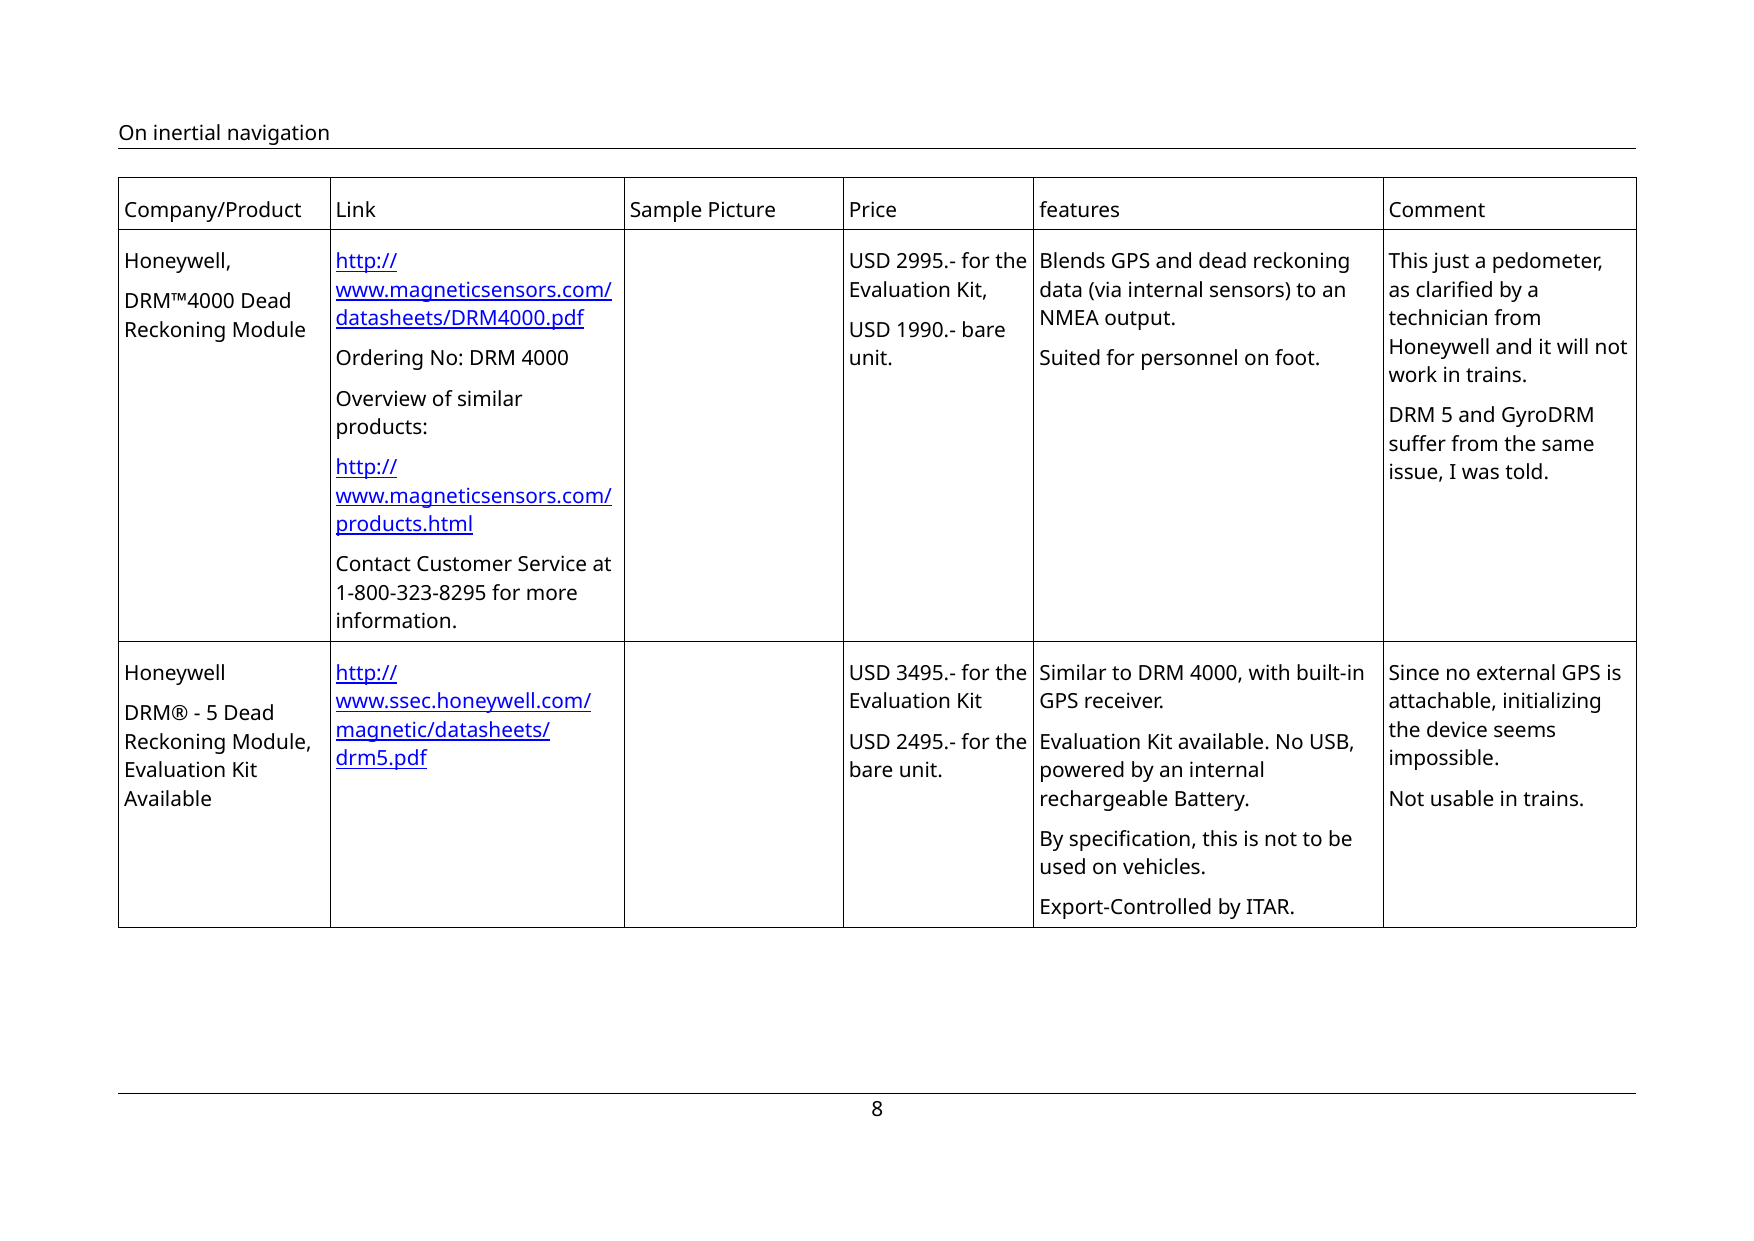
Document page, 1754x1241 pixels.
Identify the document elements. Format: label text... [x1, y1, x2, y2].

table_cell USD 2995.- for the Evaluation Kit, USD 1990.- bare unit. [844, 230, 1033, 641]
table_cell This just a pedometer, as clarified by a technician from Honeywell and it will not work in trains. DRM 5 and GyroDRM suffer from the same issue, I was told. [1384, 230, 1636, 641]
table_cell http://www.magneticsensors.com/datasheets/DRM4000.pdf Ordering No: DRM 4000 Overview of similar products: http://www.magneticsensors.com/products.html Contact Customer Service at 1-800-323-8295 for more information. [331, 230, 624, 641]
table_cell USD 3495.- for the Evaluation Kit USD 2495.- for the bare unit. [844, 642, 1033, 927]
table_cell Blends GPS and dead reckoning data (via internal sensors) to an NMEA output. Suited for personnel on foot. [1034, 230, 1383, 641]
table_cell Similar to DRM 4000, with built-in GPS receiver. Evaluation Kit available. No USB, powered by an internal rechargeable Battery. By specification, this is not to be used on vehicles. Export-Controlled by ITAR. [1034, 642, 1383, 927]
table_header Link [331, 178, 624, 229]
table_header Price [844, 178, 1033, 229]
table_cell Since no external GPS is attachable, initializing the device seems impossible. Not usable in trains. [1384, 642, 1636, 927]
table_cell http://www.ssec.honeywell.com/magnetic/datasheets/drm5.pdf [331, 642, 624, 927]
table_cell [625, 642, 843, 927]
table_header Company/Product [119, 178, 330, 229]
table_header features [1034, 178, 1383, 229]
table_cell Honeywell DRM® - 5 Dead Reckoning Module, Evaluation Kit Available [119, 642, 330, 927]
table_header Sample Picture [625, 178, 843, 229]
table_header Comment [1384, 178, 1636, 229]
table_cell [625, 230, 843, 641]
table_cell Honeywell, DRM™4000 Dead Reckoning Module [119, 230, 330, 641]
